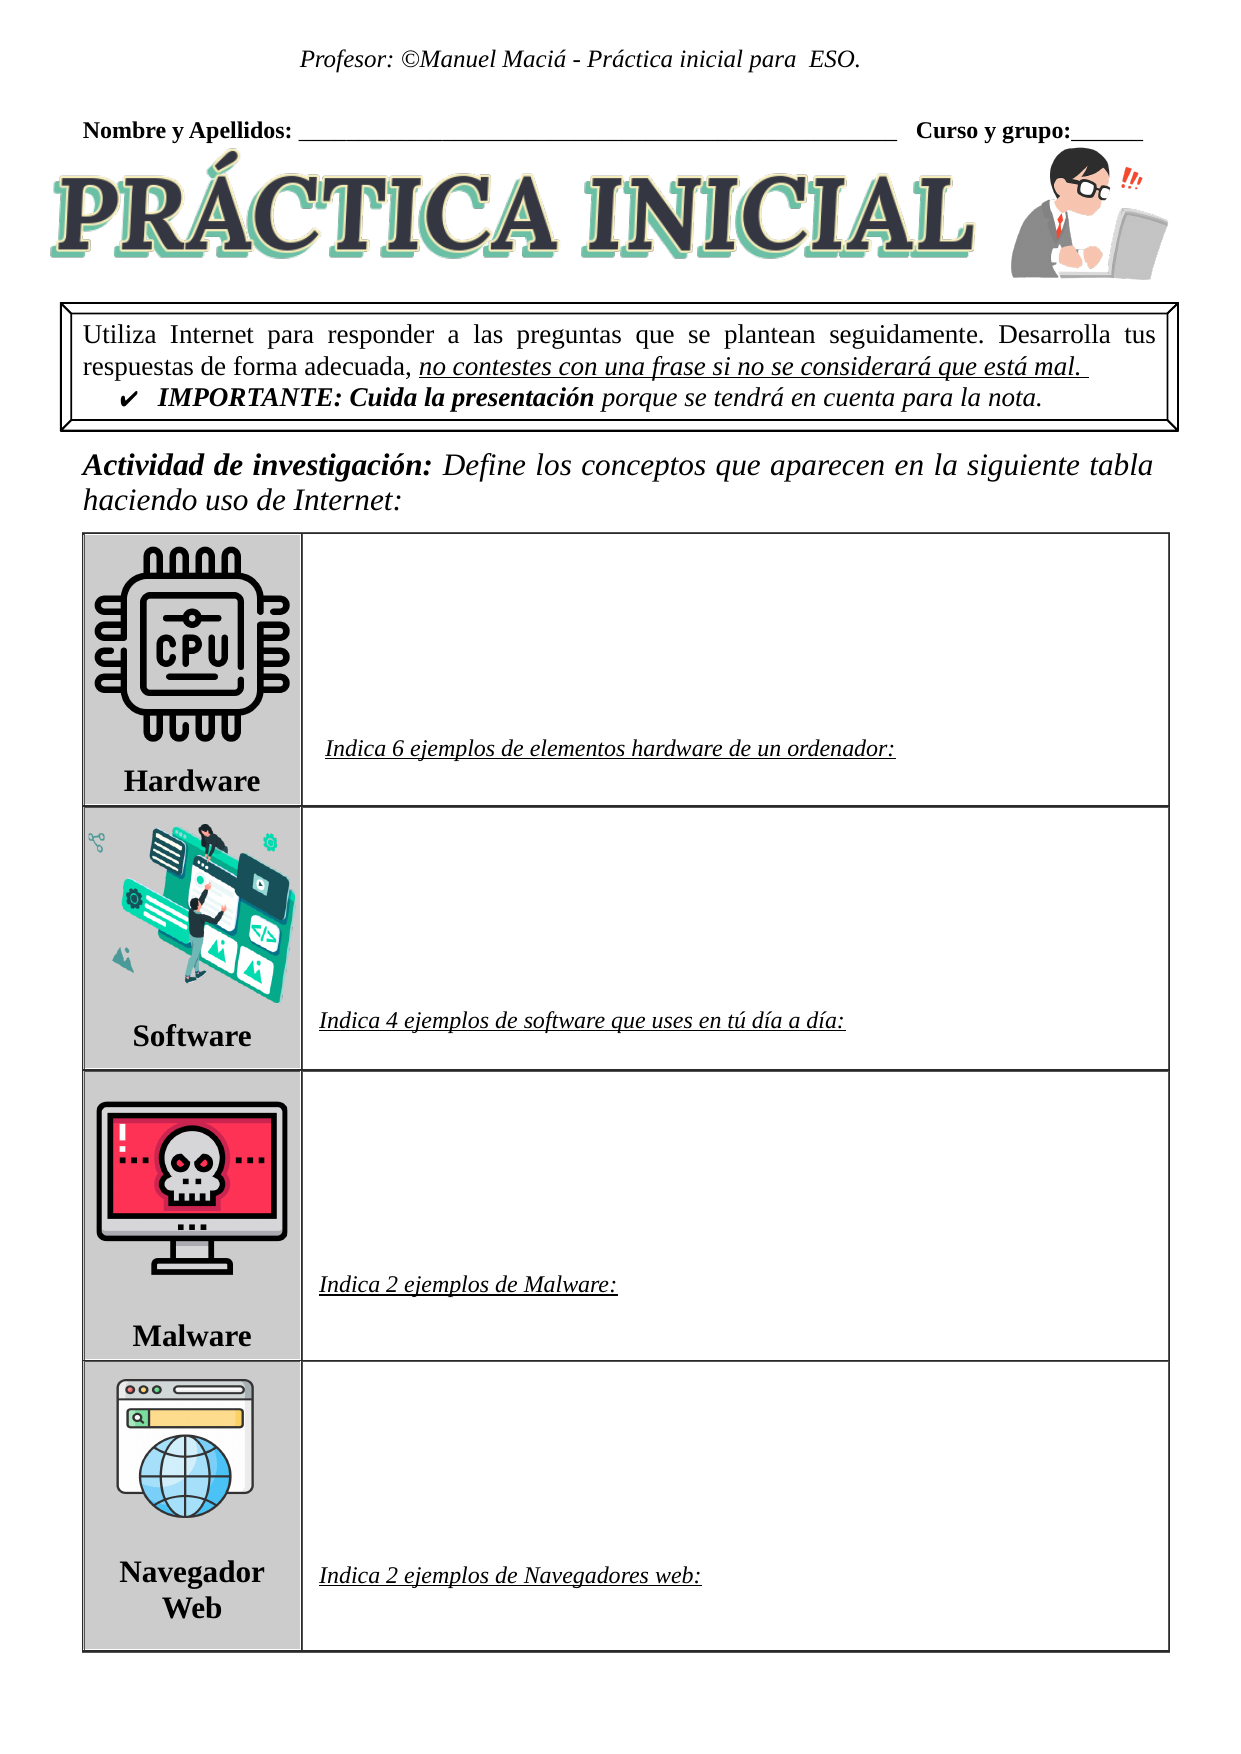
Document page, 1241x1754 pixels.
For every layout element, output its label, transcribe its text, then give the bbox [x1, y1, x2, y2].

list IMPORTANTE: Cuida la presentación porque se tendrá en cuenta para la nota. [120, 381, 1157, 412]
picture [88, 824, 296, 1003]
picture [96, 1094, 288, 1282]
picture [88, 541, 296, 748]
table_cell Navegador Web [85, 1362, 300, 1649]
text Nombre y Apellidos: __________________________________________________ Curso y grupo:______ [83, 116, 1157, 144]
table_header Indica 6 ejemplos de elementos hardware de un ordenador: [303, 535, 1168, 804]
picture [1002, 145, 1178, 283]
table_header Hardware [85, 535, 300, 804]
table_cell [85, 808, 300, 1002]
text Utiliza Internet para responder a las preguntas que se plantean seguidamente. Desarrolla tus respuestas de forma adecuada, no contestes con una frase si no se considerará que está mal. [83, 319, 1157, 381]
picture [108, 1379, 262, 1518]
table_cell Indica 4 ejemplos de software que uses en tú día a día: [303, 808, 1168, 1068]
text Actividad de investigación: Define los conceptos que aparecen en la siguiente tabla haciendo uso de Internet: [83, 446, 1157, 518]
table_cell Malware [85, 1072, 300, 1359]
table_cell Indica 2 ejemplos de Navegadores web: [303, 1362, 1168, 1649]
table_cell Software [85, 1003, 300, 1068]
table_cell Indica 2 ejemplos de Malware: [303, 1072, 1168, 1359]
picture [36, 146, 995, 277]
